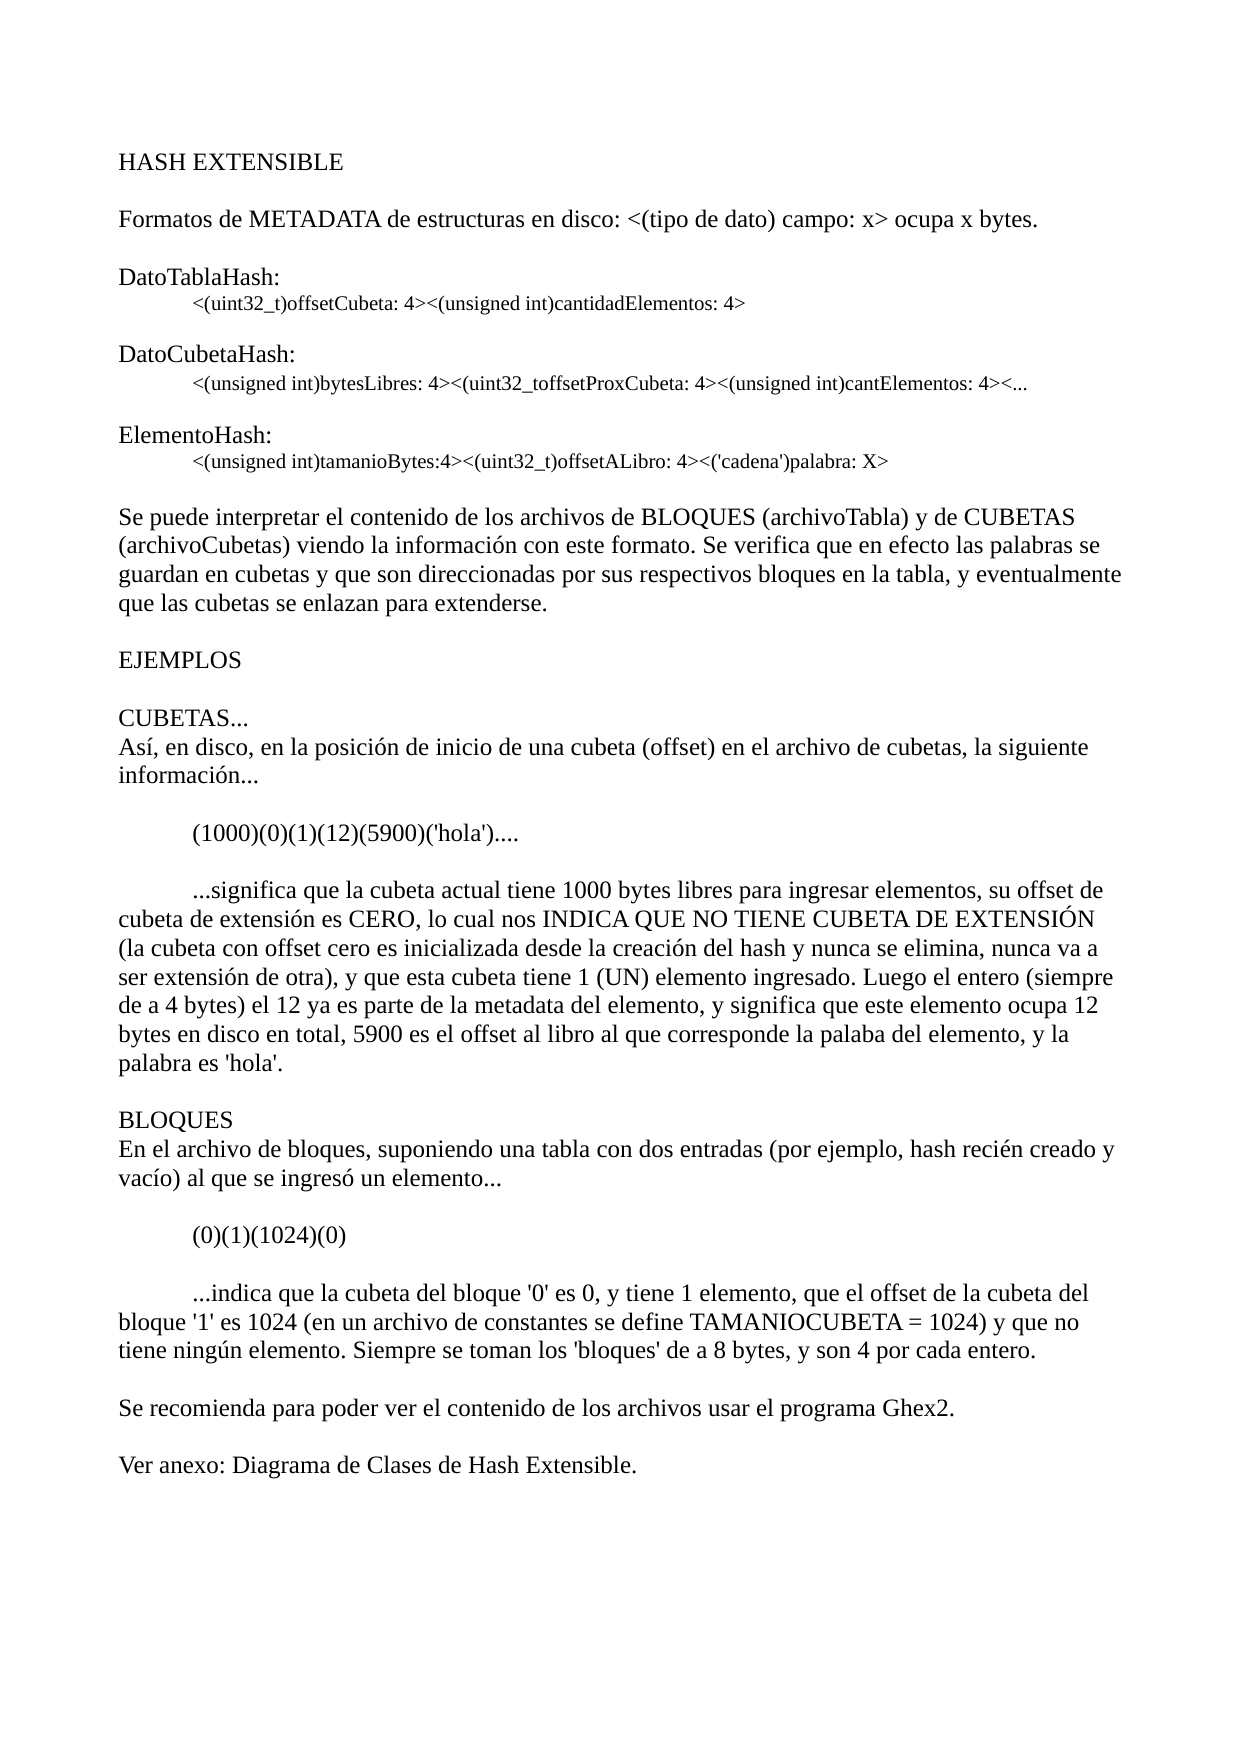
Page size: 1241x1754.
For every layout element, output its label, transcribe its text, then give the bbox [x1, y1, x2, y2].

text EJEMPLOS [118, 646, 1122, 674]
text <(uint32_t)offsetCubeta: 4><(unsigned int)cantidadElementos: 4> [118, 291, 1122, 315]
text ...significa que la cubeta actual tiene 1000 bytes libres para ingresar elementos, su offset de cubeta de extensión es CERO, lo cual nos INDICA QUE NO TIENE CUBETA DE EXTENSIÓN (la cubeta con offset cero es inicializada desde la creación del hash y nunca se elimina, nunca va a ser extensión de otra), y que esta cubeta tiene 1 (UN) elemento ingresado. Luego el entero (siempre de a 4 bytes) el 12 ya es parte de la metadata del elemento, y significa que este elemento ocupa 12 bytes en disco en total, 5900 es el offset al libro al que corresponde la palaba del elemento, y la palabra es 'hola'. [118, 876, 1122, 1077]
text HASH EXTENSIBLE [118, 147, 1122, 176]
text (1000)(0)(1)(12)(5900)('hola').... [118, 818, 1122, 847]
text Así, en disco, en la posición de inicio de una cubeta (offset) en el archivo de cubetas, la siguiente información... [118, 732, 1122, 789]
text BLOQUES [118, 1106, 1122, 1134]
text ...indica que la cubeta del bloque '0' es 0, y tiene 1 elemento, que el offset de la cubeta del bloque '1' es 1024 (en un archivo de constantes se define TAMANIOCUBETA = 1024) y que no tiene ningún elemento. Siempre se toman los 'bloques' de a 8 bytes, y son 4 por cada entero. [118, 1278, 1122, 1364]
text Ver anexo: Diagrama de Clases de Hash Extensible. [118, 1451, 1122, 1479]
text CUBETAS... [118, 703, 1122, 732]
text Se recomienda para poder ver el contenido de los archivos usar el programa Ghex2. [118, 1393, 1122, 1422]
text DatoTablaHash: [118, 262, 1122, 291]
text Formatos de METADATA de estructuras en disco: <(tipo de dato) campo: x> ocupa x bytes. [118, 204, 1122, 233]
text ElementoHash: [118, 420, 1122, 449]
text (0)(1)(1024)(0) [118, 1221, 1122, 1249]
text <(unsigned int)tamanioBytes:4><(uint32_t)offsetALibro: 4><('cadena')palabra: X> [118, 449, 1122, 473]
text En el archivo de bloques, suponiendo una tabla con dos entradas (por ejemplo, hash recién creado y vacío) al que se ingresó un elemento... [118, 1134, 1122, 1192]
text Se puede interpretar el contenido de los archivos de BLOQUES (archivoTabla) y de CUBETAS (archivoCubetas) viendo la información con este formato. Se verifica que en efecto las palabras se guardan en cubetas y que son direccionadas por sus respectivos bloques en la tabla, y eventualmente que las cubetas se enlazan para extenderse. [118, 502, 1122, 617]
text <(unsigned int)bytesLibres: 4><(uint32_toffsetProxCubeta: 4><(unsigned int)cantElementos: 4><... [118, 367, 1122, 396]
text DatoCubetaHash: [118, 339, 1122, 367]
